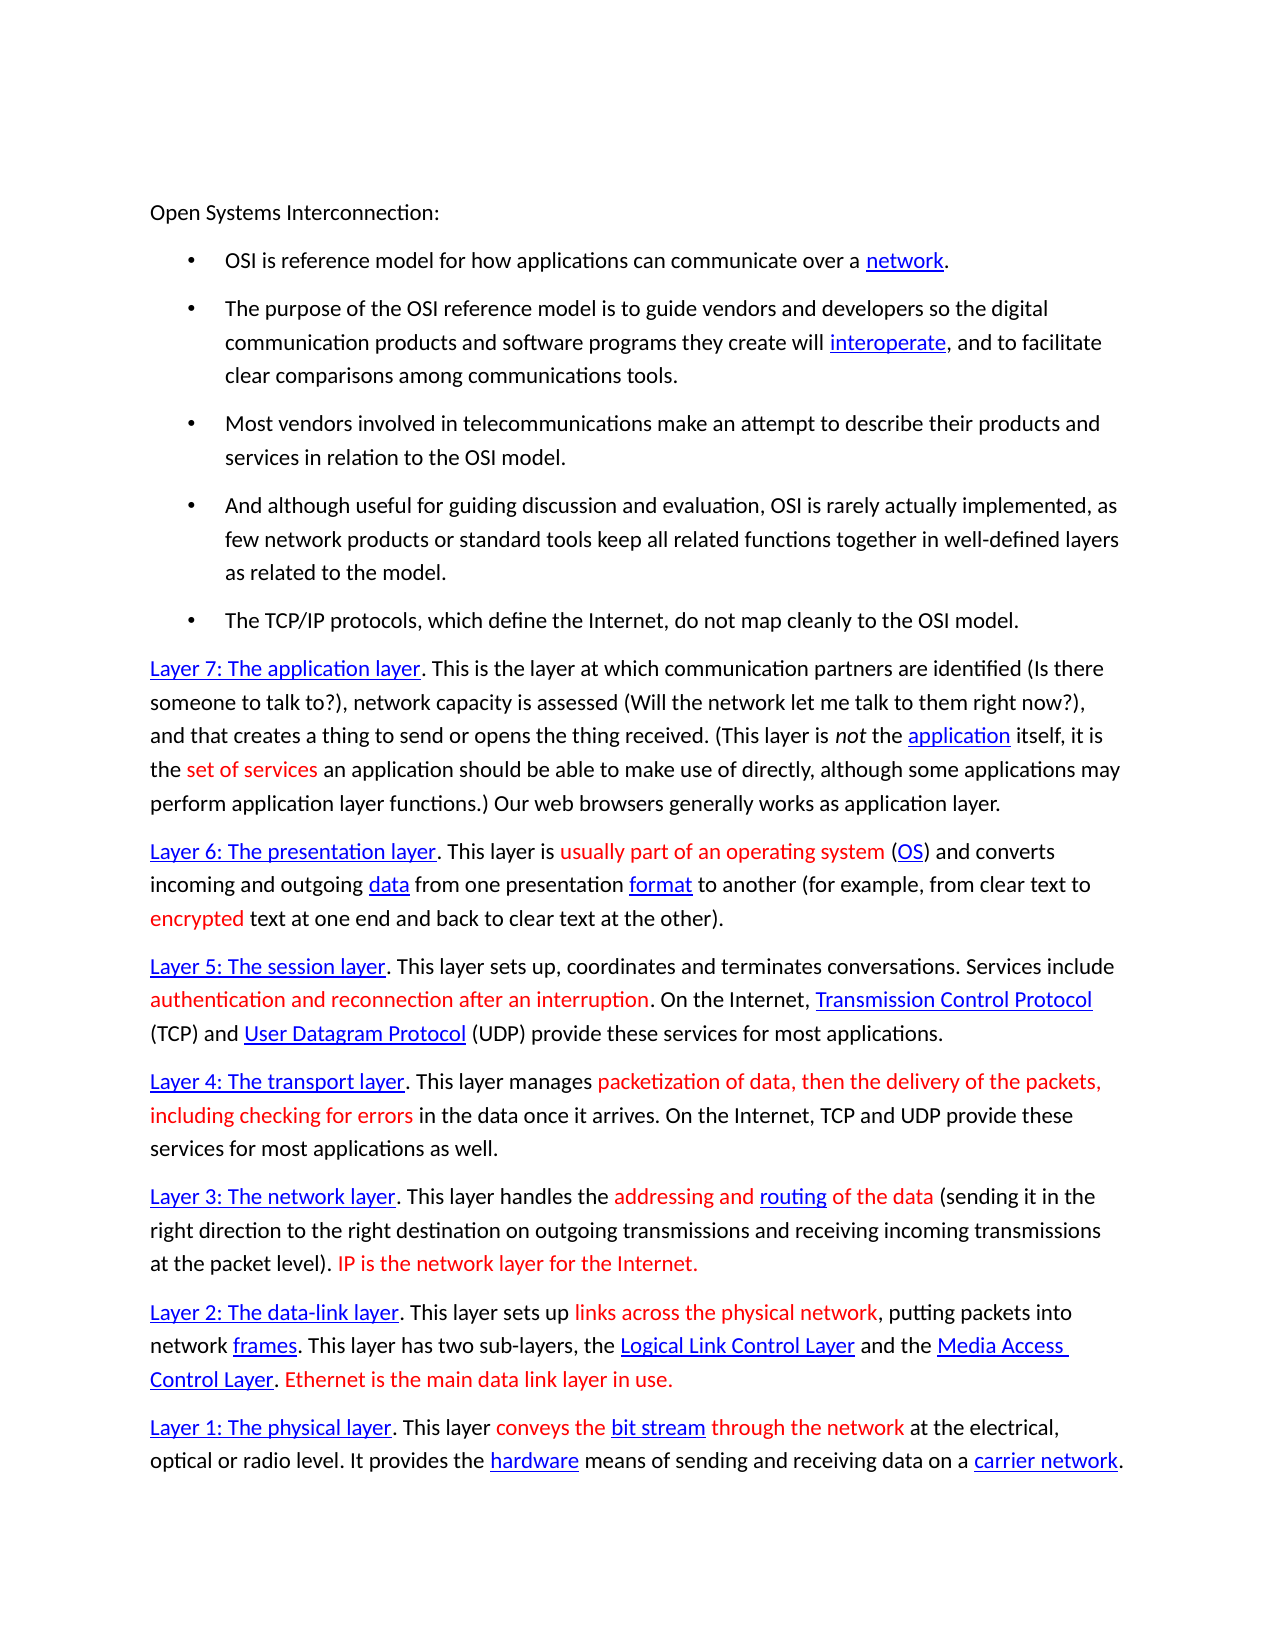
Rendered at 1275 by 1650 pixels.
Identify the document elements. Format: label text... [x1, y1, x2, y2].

list And although useful for guiding discussion and evaluation, OSI is rarely actually implemented, as few network products or standard tools keep all related functions together in well-defined layers as related to the model. [187, 491, 1125, 586]
text Layer 1: The physical layer. This layer conveys the bit stream through the network at the electrical, optical or radio level. It provides the hardware means of sending and receiving data on a carrier network. [150, 1413, 1125, 1474]
text Layer 6: The presentation layer. This layer is usually part of an operating system (OS) and converts incoming and outgoing data from one presentation format to another (for example, from clear text to encrypted text at one end and back to clear text at the other). [150, 837, 1125, 932]
text Layer 7: The application layer. This is the layer at which communication partners are identified (Is there someone to talk to?), network capacity is assessed (Will the network let me talk to them right now?), and that creates a thing to send or opens the thing received. (This layer is not the application itself, it is the set of services an application should be able to make use of directly, although some applications may perform application layer functions.) Our web browsers generally works as application layer. [150, 654, 1125, 817]
list The purpose of the OSI reference model is to guide vendors and developers so the digital communication products and software programs they create will interoperate, and to facilitate clear comparisons among communications tools. [187, 294, 1125, 389]
text Layer 3: The network layer. This layer handles the addressing and routing of the data (sending it in the right direction to the right destination on outgoing transmissions and receiving incoming transmissions at the packet level). IP is the network layer for the Internet. [150, 1182, 1125, 1278]
text Layer 2: The data-link layer. This layer sets up links across the physical network, putting packets into network frames. This layer has two sub-layers, the Logical Link Control Layer and the Media Access Control Layer. Ethernet is the main data link layer in use. [150, 1298, 1125, 1393]
list The TCP/IP protocols, which define the Internet, do not map cleanly to the OSI model. [187, 606, 1125, 634]
list Most vendors involved in telecommunications make an attempt to describe their products and services in relation to the OSI model. [187, 409, 1125, 471]
text Layer 4: The transport layer. This layer manages packetization of data, then the delivery of the packets, including checking for errors in the data once it arrives. On the Internet, TCP and UDP provide these services for most applications as well. [150, 1067, 1125, 1162]
text Open Systems Interconnection: [150, 198, 1125, 226]
text Layer 5: The session layer. This layer sets up, coordinates and terminates conversations. Services include authentication and reconnection after an interruption. On the Internet, Transmission Control Protocol (TCP) and User Datagram Protocol (UDP) provide these services for most applications. [150, 952, 1125, 1047]
list OSI is reference model for how applications can communicate over a network. [187, 246, 1125, 274]
